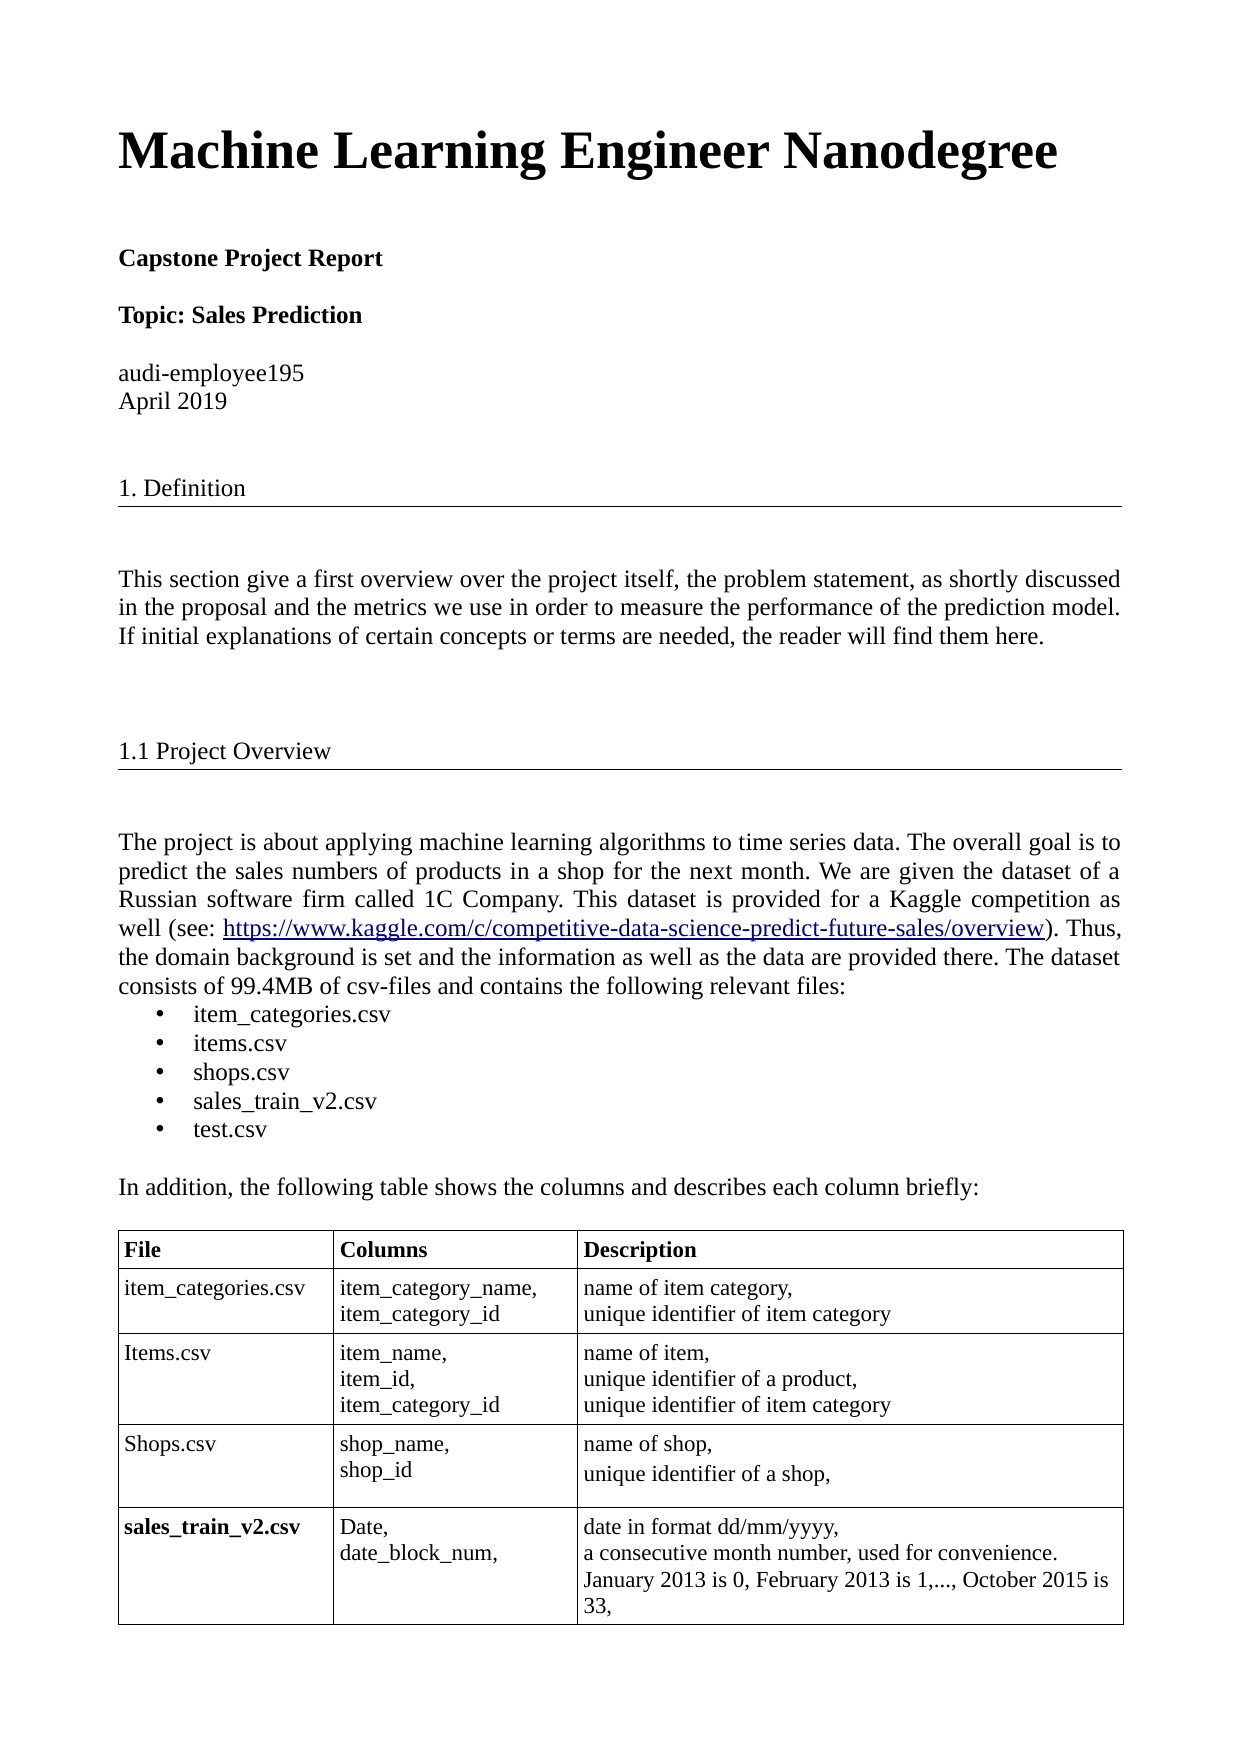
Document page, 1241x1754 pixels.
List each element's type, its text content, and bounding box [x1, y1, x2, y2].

table_header Columns [334, 1231, 577, 1268]
text Topic: Sales Prediction [118, 300, 1122, 329]
table_cell name of shop, unique identifier of a shop, [578, 1425, 1123, 1507]
text Capstone Project Report [118, 243, 1122, 271]
text This section give a first overview over the project itself, the problem statement, as shortly discussed in the proposal and the metrics we use in order to measure the performance of the prediction model. If initial explanations of certain concepts or terms are needed, the reader will find them here. [118, 564, 1122, 650]
list test.csv [156, 1114, 1122, 1143]
text 1. Definition [118, 473, 1122, 506]
table_cell item_categories.csv [119, 1269, 333, 1333]
list item_categories.csv [156, 999, 1122, 1028]
table_cell item_category_name, item_category_id [334, 1269, 577, 1333]
table_cell name of item category, unique identifier of item category [578, 1269, 1123, 1333]
text In addition, the following table shows the columns and describes each column briefly: [118, 1172, 1122, 1201]
list sales_train_v2.csv [156, 1086, 1122, 1114]
list items.csv [156, 1028, 1122, 1057]
table_cell Shops.csv [119, 1425, 333, 1507]
text The project is about applying machine learning algorithms to time series data. The overall goal is to predict the sales numbers of products in a shop for the next month. We are given the dataset of a Russian software firm called 1C Company. This dataset is provided for a Kaggle competition as well (see: https://www.kaggle.com/c/competitive-data-science-predict-future-sales/overview). Thus, the domain background is set and the information as well as the data are provided there. The dataset consists of 99.4MB of csv-files and contains the following relevant files: [118, 827, 1122, 999]
list shops.csv [156, 1057, 1122, 1086]
table_cell name of item, unique identifier of a product, unique identifier of item category [578, 1334, 1123, 1424]
text April 2019 [118, 386, 1122, 415]
table_cell sales_train_v2.csv [119, 1508, 333, 1624]
table_cell date in format dd/mm/yyyy, a consecutive month number, used for convenience. January 2013 is 0, February 2013 is 1,..., October 2015 is 33, [578, 1508, 1123, 1624]
text audi-employee195 [118, 358, 1122, 386]
text 1.1 Project Overview [118, 736, 1122, 769]
table_cell Date, date_block_num, [334, 1508, 577, 1624]
text Machine Learning Engineer Nanodegree [118, 118, 1122, 180]
table_header File [119, 1231, 333, 1268]
table_header Description [578, 1231, 1123, 1268]
table_cell shop_name, shop_id [334, 1425, 577, 1507]
table_cell item_name, item_id, item_category_id [334, 1334, 577, 1424]
table_cell Items.csv [119, 1334, 333, 1424]
